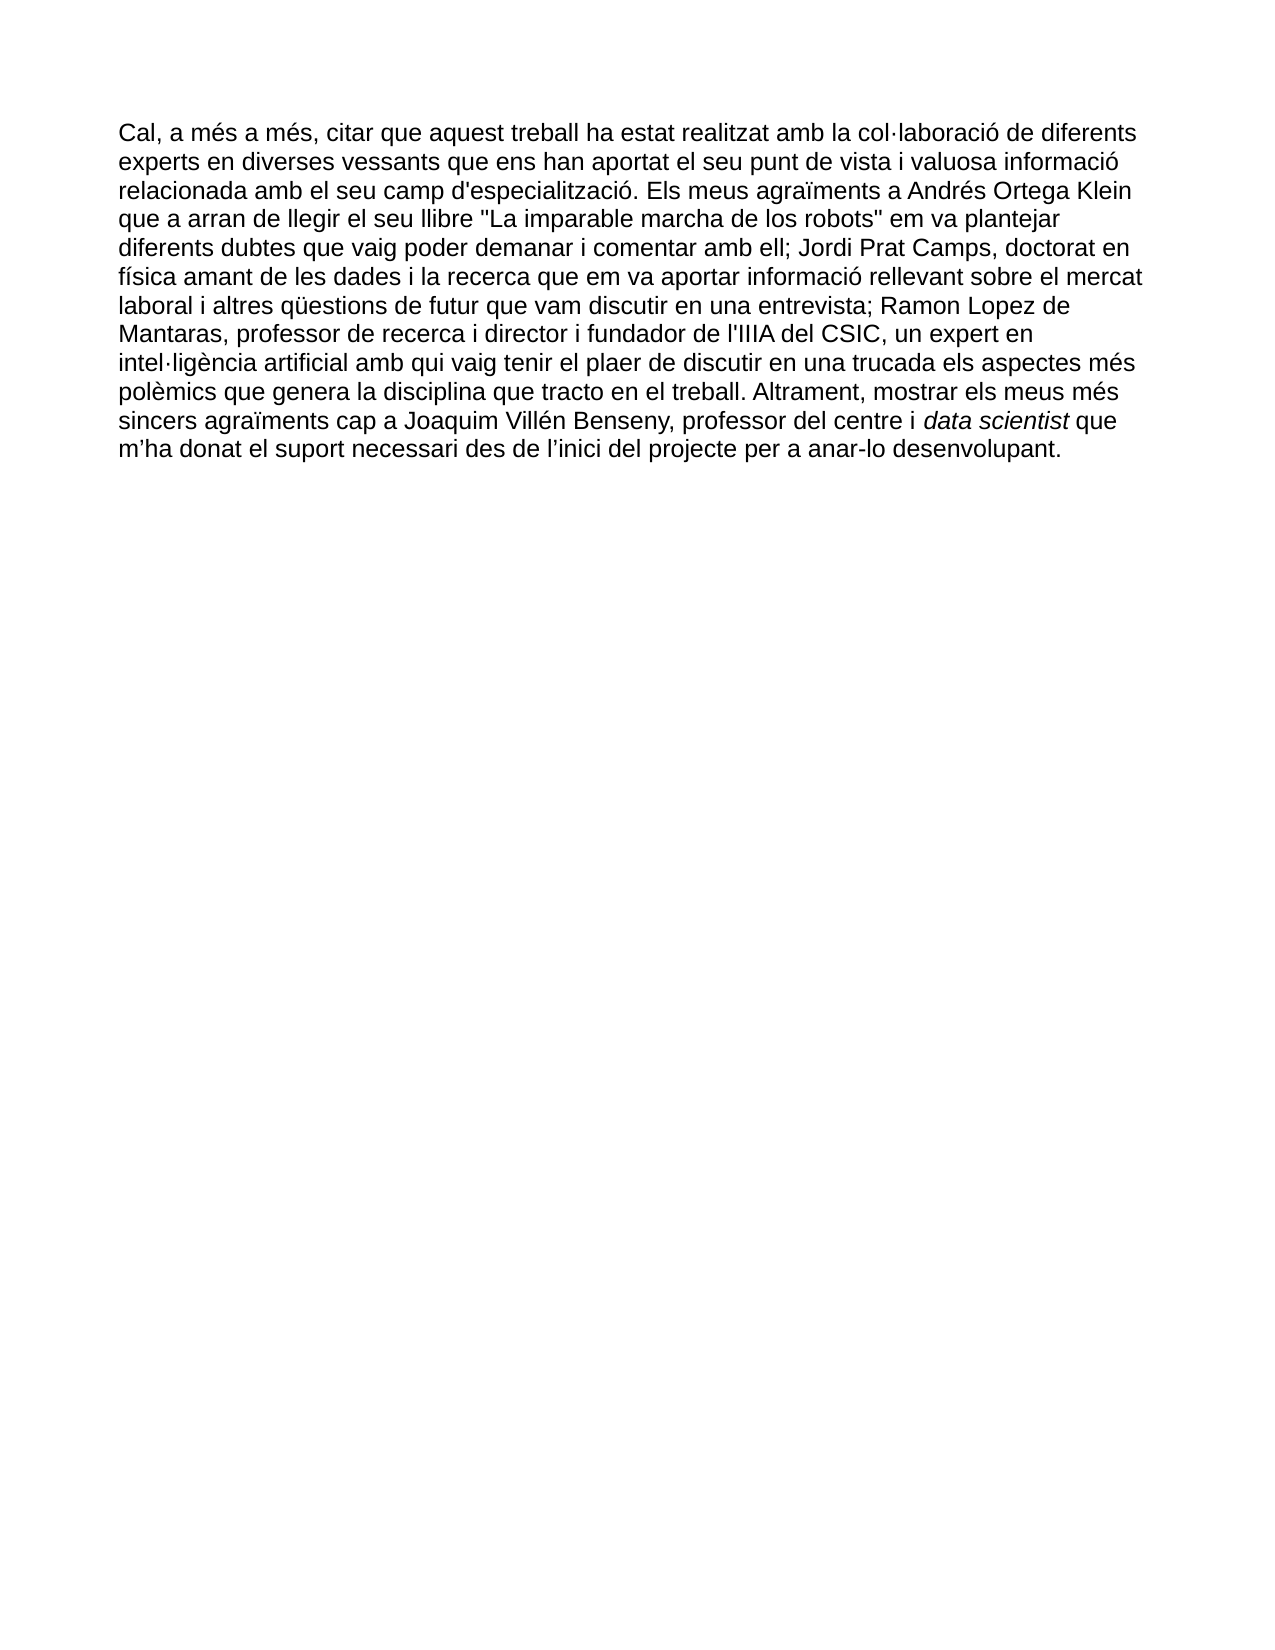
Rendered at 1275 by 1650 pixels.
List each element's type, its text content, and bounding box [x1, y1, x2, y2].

text Cal, a més a més, citar que aquest treball ha estat realitzat amb la col·laboració de diferents experts en diverses vessants que ens han aportat el seu punt de vista i valuosa informació relacionada amb el seu camp d'especialització. Els meus agraïments a Andrés Ortega Klein que a arran de llegir el seu llibre "La imparable marcha de los robots" em va plantejar diferents dubtes que vaig poder demanar i comentar amb ell; Jordi Prat Camps, doctorat en física amant de les dades i la recerca que em va aportar informació rellevant sobre el mercat laboral i altres qüestions de futur que vam discutir en una entrevista; Ramon Lopez de Mantaras, professor de recerca i director i fundador de l'IIIA del CSIC, un expert en intel·ligència artificial amb qui vaig tenir el plaer de discutir en una trucada els aspectes més polèmics que genera la disciplina que tracto en el treball. Altrament, mostrar els meus més sincers agraïments cap a Joaquim Villén Benseny, professor del centre i data scientist que m’ha donat el suport necessari des de l’inici del projecte per a anar-lo desenvolupant. [118, 118, 1157, 463]
